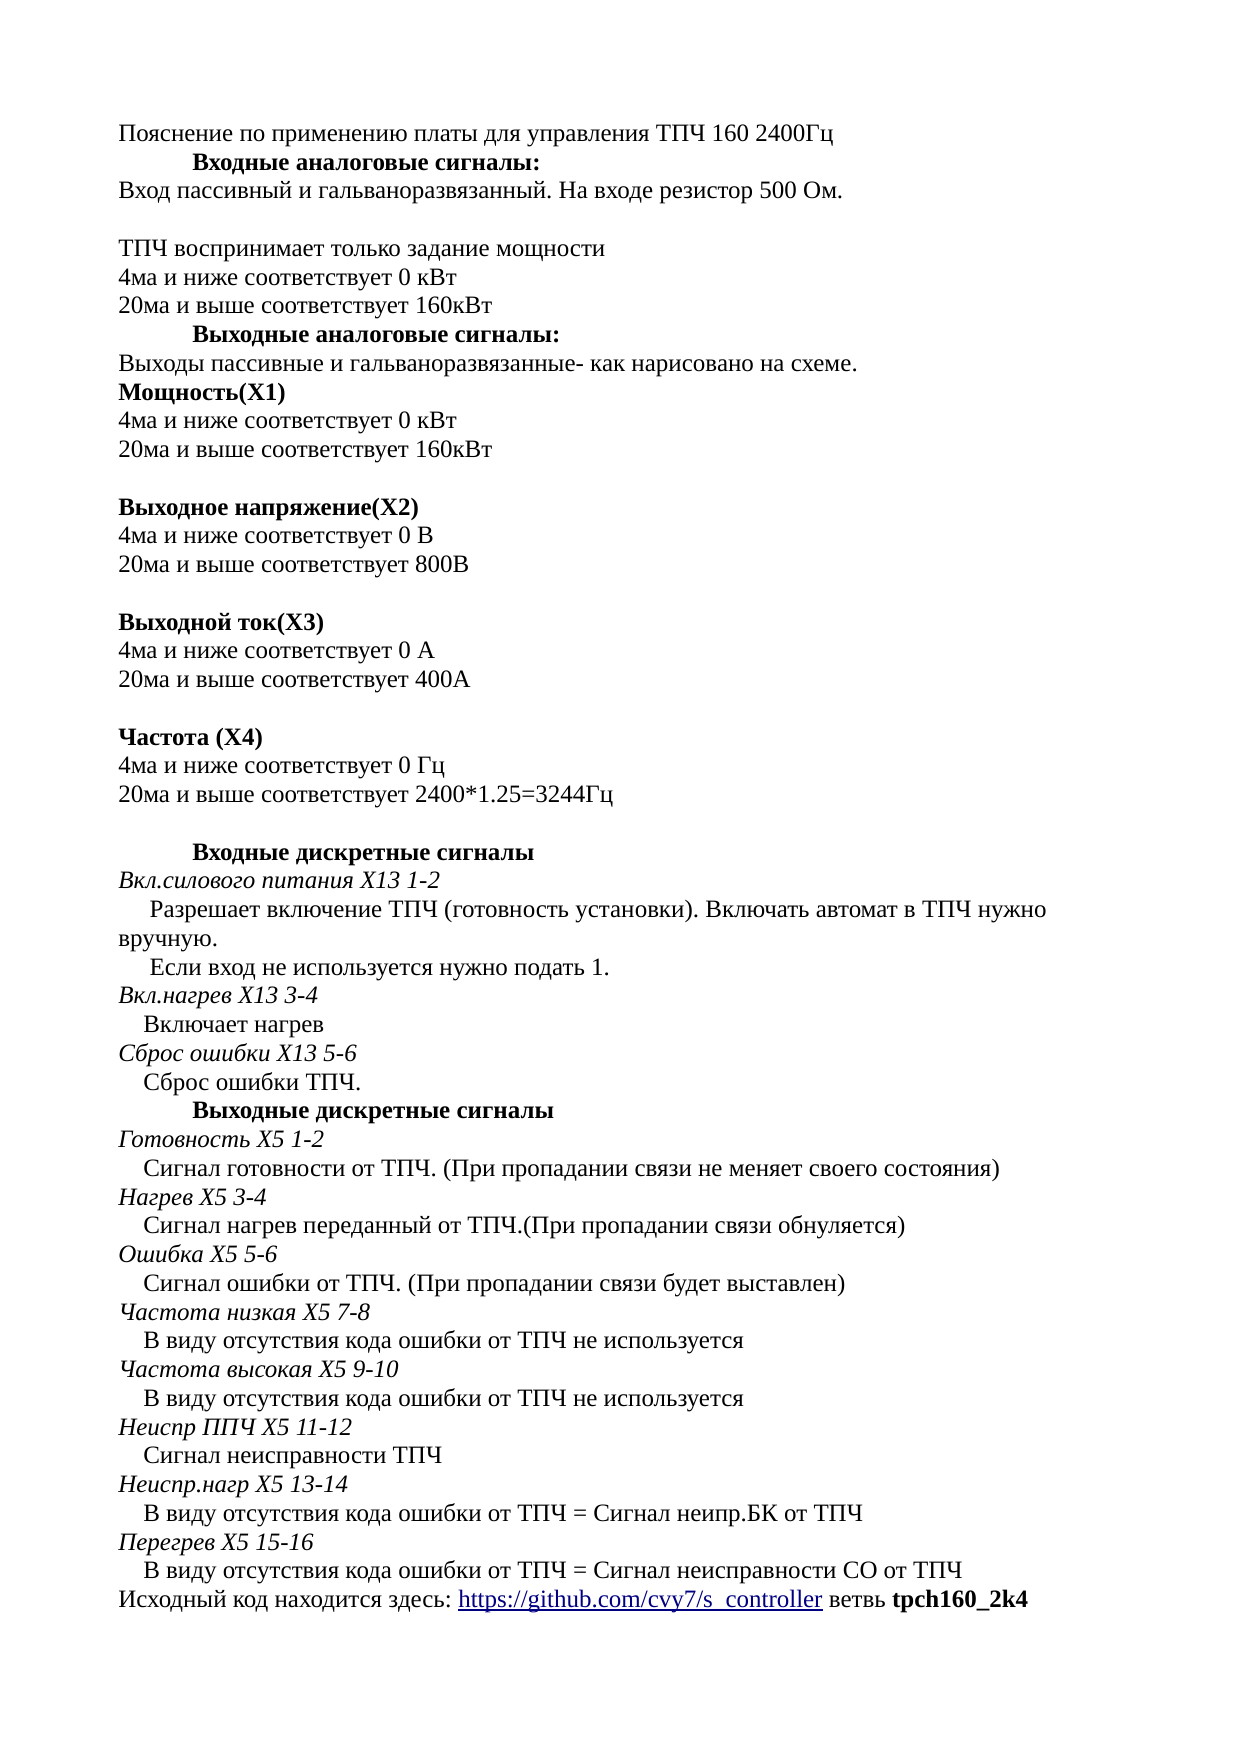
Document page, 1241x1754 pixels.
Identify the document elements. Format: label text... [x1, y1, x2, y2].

text Сигнал готовности от ТПЧ. (При пропадании связи не меняет своего состояния) [118, 1153, 1122, 1182]
text Перегрев Х5 15-16 [118, 1527, 1122, 1556]
text 4ма и ниже соответствует 0 Гц [118, 751, 1122, 779]
text Сигнал нагрев переданный от ТПЧ.(При пропадании связи обнуляется) [118, 1211, 1122, 1239]
text В виду отсутствия кода ошибки от ТПЧ не используется [118, 1383, 1122, 1412]
text Вкл.силового питания Х13 1-2 [118, 866, 1122, 894]
text 20ма и выше соответствует 400А [118, 664, 1122, 693]
text Выходные дискретные сигналы [118, 1096, 1122, 1124]
text 20ма и выше соответствует 160кВт [118, 434, 1122, 463]
text 4ма и ниже соответствует 0 А [118, 636, 1122, 664]
text Выходное напряжение(Х2) [118, 492, 1122, 521]
text Исходный код находится здесь: https://github.com/cvy7/s_controller ветвь tpch160_2k4 [118, 1584, 1122, 1613]
text 20ма и выше соответствует 800В [118, 549, 1122, 578]
text Частота (Х4) [118, 722, 1122, 751]
text Выходные аналоговые сигналы: [118, 319, 1122, 348]
text В виду отсутствия кода ошибки от ТПЧ = Сигнал неипр.БК от ТПЧ [118, 1498, 1122, 1527]
text 4ма и ниже соответствует 0 кВт [118, 262, 1122, 291]
text Сброс ошибки ТПЧ. [118, 1067, 1122, 1096]
text Сброс ошибки Х13 5-6 [118, 1038, 1122, 1067]
text Готовность Х5 1-2 [118, 1124, 1122, 1153]
text Пояснение по применению платы для управления ТПЧ 160 2400Гц [118, 118, 1122, 147]
text Если вход не используется нужно подать 1. [118, 952, 1122, 981]
text Выходы пассивные и гальваноразвязанные- как нарисовано на схеме. [118, 348, 1122, 377]
text Входные дискретные сигналы [118, 837, 1122, 866]
text Входные аналоговые сигналы: [118, 147, 1122, 176]
text Сигнал неисправности ТПЧ [118, 1441, 1122, 1469]
text Ошибка Х5 5-6 [118, 1239, 1122, 1268]
text ТПЧ воспринимает только задание мощности [118, 233, 1122, 262]
text Вкл.нагрев Х13 3-4 [118, 981, 1122, 1009]
text 20ма и выше соответствует 160кВт [118, 291, 1122, 319]
text Нагрев X5 3-4 [118, 1182, 1122, 1211]
text Вход пассивный и гальваноразвязанный. На входе резистор 500 Ом. [118, 176, 1122, 204]
text Частота низкая Х5 7-8 [118, 1297, 1122, 1326]
text Неиспр.нагр Х5 13-14 [118, 1469, 1122, 1498]
text Частота высокая Х5 9-10 [118, 1354, 1122, 1383]
text Сигнал ошибки от ТПЧ. (При пропадании связи будет выставлен) [118, 1268, 1122, 1297]
text Неиспр ППЧ X5 11-12 [118, 1412, 1122, 1441]
text 4ма и ниже соответствует 0 В [118, 521, 1122, 549]
text Выходной ток(Х3) [118, 607, 1122, 636]
text В виду отсутствия кода ошибки от ТПЧ = Сигнал неисправности СО от ТПЧ [118, 1556, 1122, 1584]
text В виду отсутствия кода ошибки от ТПЧ не используется [118, 1326, 1122, 1354]
text 4ма и ниже соответствует 0 кВт [118, 406, 1122, 434]
text Включает нагрев [118, 1009, 1122, 1038]
text Мощность(X1) [118, 377, 1122, 406]
text Разрешает включение ТПЧ (готовность установки). Включать автомат в ТПЧ нужно вручную. [118, 894, 1122, 952]
text 20ма и выше соответствует 2400*1.25=3244Гц [118, 779, 1122, 808]
